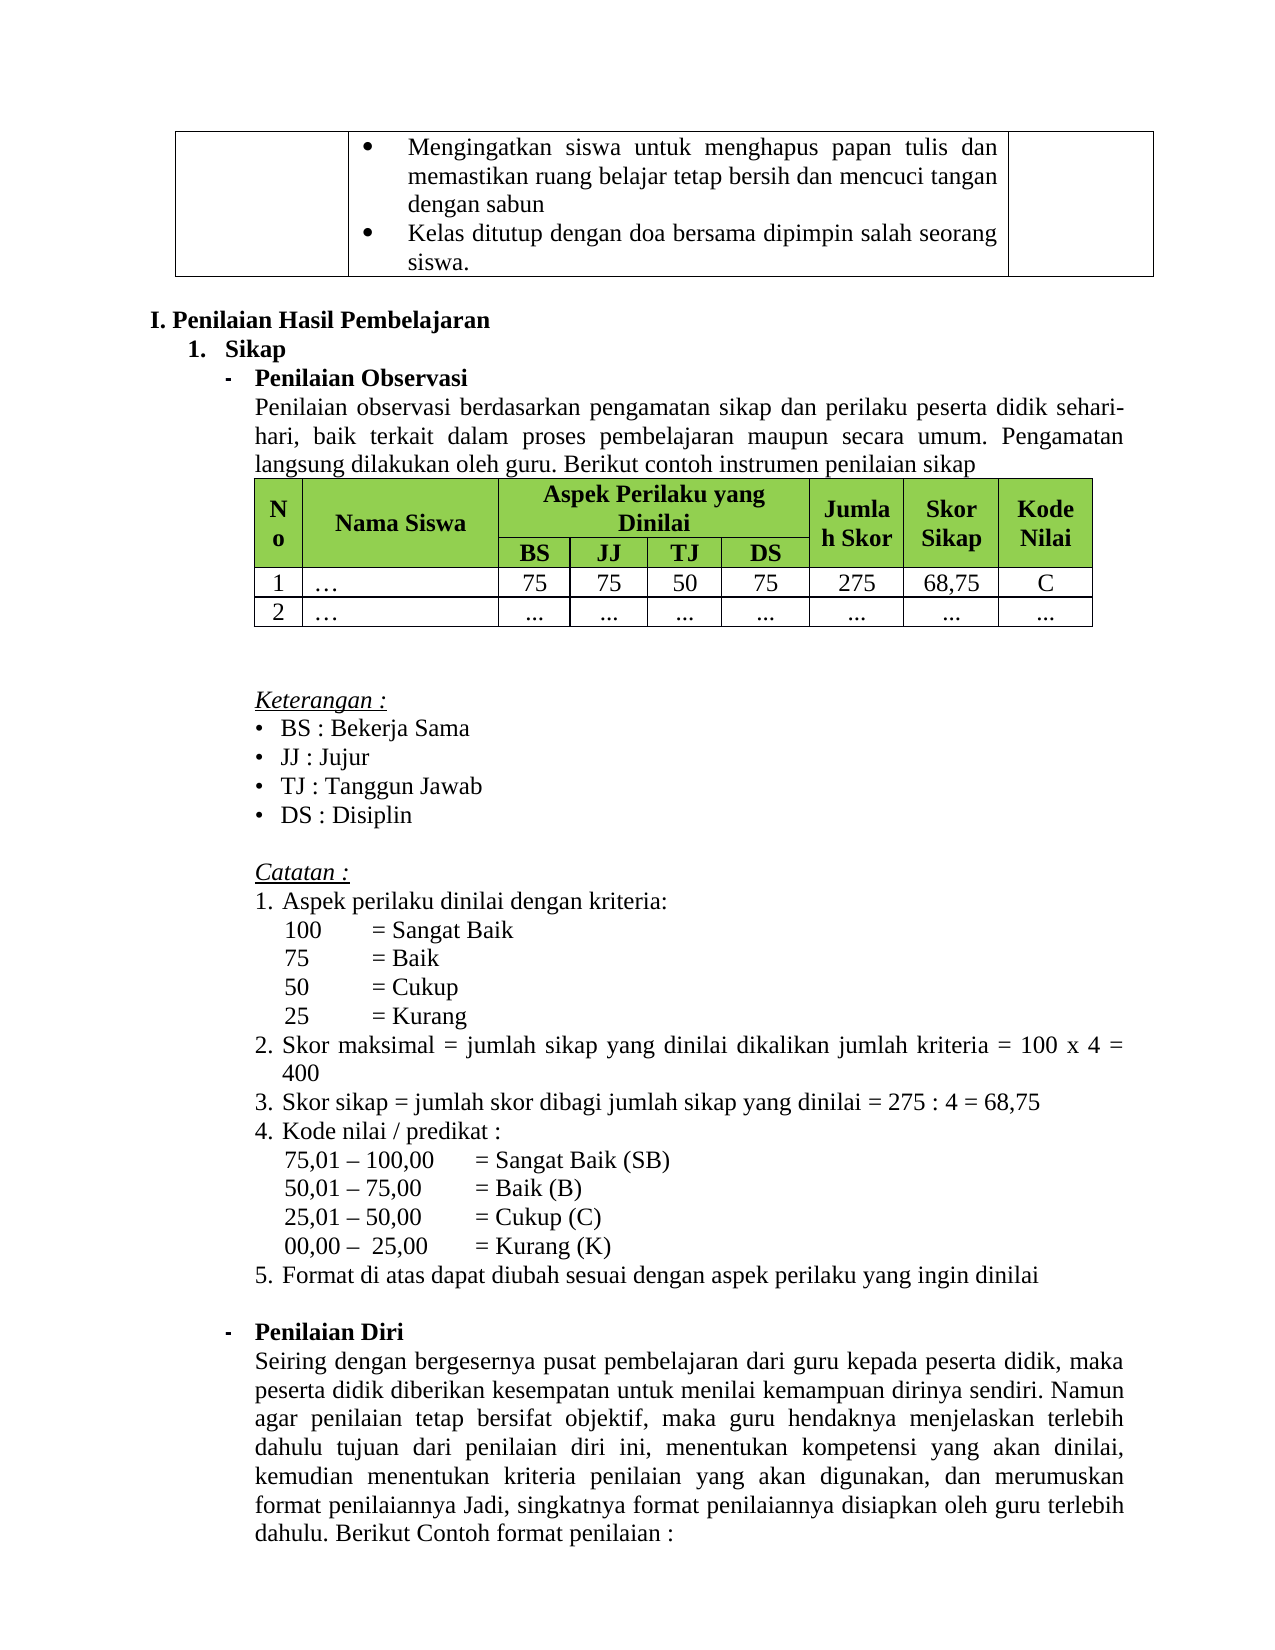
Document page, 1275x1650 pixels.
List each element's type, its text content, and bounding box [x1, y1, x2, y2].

table_header Kode Nilai [999, 479, 1092, 567]
table_cell 68,75 [904, 568, 998, 596]
list 50,01 – 75,00 = Baik (B) [284, 1173, 1125, 1202]
table_header Skor Sikap [904, 479, 998, 567]
list 5. Format di atas dapat diubah sesuai dengan aspek perilaku yang ingin dinilai [254, 1260, 1125, 1288]
table_header Jumlah Skor [810, 479, 903, 567]
table_cell 75 [499, 568, 569, 596]
list 3. Skor sikap = jumlah skor dibagi jumlah sikap yang dinilai = 275 : 4 = 68,75 [254, 1087, 1125, 1116]
list 4. Kode nilai / predikat : [254, 1116, 1125, 1145]
table_cell ... [904, 598, 998, 626]
table_header No [255, 479, 302, 567]
list 75,01 – 100,00 = Sangat Baik (SB) [284, 1145, 1125, 1173]
table_cell DS [722, 538, 809, 567]
table_cell BS [499, 538, 569, 567]
table_cell ... [810, 598, 903, 626]
table_header Aspek Perilaku yang Dinilai [499, 479, 809, 537]
table_cell 1 [255, 568, 302, 596]
list I. Penilaian Hasil Pembelajaran [150, 306, 1125, 334]
list Penilaian Diri [225, 1317, 1125, 1346]
list • JJ : Jujur [254, 742, 1125, 771]
table_cell 75 [722, 568, 809, 596]
list • TJ : Tanggun Jawab [254, 771, 1125, 800]
list Keterangan : [254, 685, 1125, 713]
table_cell Siswa bersama guru melakukan refleksi atas pembelajaran yang telah berlangsung ; Apa saja yang telah dipahami siswa? Apa yang belum dipahami siswa? Bagaimana perasaan selama pembelajaran? Materi tentang sub tema: yang baru dilakukan Siswa bersama guru menyimpulkan hasil pembelajaran. Siswa menyimak penjelasan guru tentang aktivitas pembelajaran pada pertemuan selanjutnya. Termasuk menyampaikan kegiatan bersama orangtua Siswa menyimak cerita motivasi tentang pentingnya sikap Disiplin, kerjasama, dan syukur Siswa menyanyikan lagu gembira Siswa melakukan operasi semut untuk menjaga kebersihan kelas. Mengingatkan siswa untuk menghapus papan tulis dan memastikan ruang belajar tetap bersih dan mencuci tangan dengan sabun Kelas ditutup dengan doa bersama dipimpin salah seorang siswa. [349, 132, 1008, 276]
list 25 = Kurang [284, 1001, 1125, 1030]
table_cell ... [722, 598, 809, 626]
table_cell [1009, 132, 1153, 276]
table_cell TJ [648, 538, 721, 567]
table_cell 75 [571, 568, 647, 596]
table_cell JJ [571, 538, 647, 567]
table_cell [176, 132, 348, 276]
table_cell ... [999, 598, 1092, 626]
list 2. Skor maksimal = jumlah sikap yang dinilai dikalikan jumlah kriteria = 100 x 4 = 400 [254, 1030, 1125, 1087]
table_cell 275 [810, 568, 903, 596]
table_cell 50 [648, 568, 721, 596]
list Penilaian observasi berdasarkan pengamatan sikap dan perilaku peserta didik sehari-hari, baik terkait dalam proses pembelajaran maupun secara umum. Pengamatan langsung dilakukan oleh guru. Berikut contoh instrumen penilaian sikap [254, 392, 1125, 478]
list 25,01 – 50,00 = Cukup (C) [284, 1202, 1125, 1231]
list 100 = Sangat Baik [284, 915, 1125, 943]
list 1. Aspek perilaku dinilai dengan kriteria: [254, 886, 1125, 915]
list 75 = Baik [284, 943, 1125, 972]
table_cell ... [571, 598, 647, 626]
list Penilaian Observasi [225, 363, 1125, 392]
list Sikap [187, 334, 1125, 363]
table_cell … [303, 568, 498, 596]
table_cell 2 [255, 598, 302, 626]
list • DS : Disiplin [254, 800, 1125, 828]
list 50 = Cukup [284, 972, 1125, 1001]
list 00,00 – 25,00 = Kurang (K) [284, 1231, 1125, 1260]
table_header Nama Siswa [303, 479, 498, 567]
table_cell ... [499, 598, 569, 626]
table_cell … [303, 598, 498, 626]
list • BS : Bekerja Sama [254, 713, 1125, 742]
list Catatan : [254, 857, 1125, 886]
list Seiring dengan bergesernya pusat pembelajaran dari guru kepada peserta didik, maka peserta didik diberikan kesempatan untuk menilai kemampuan dirinya sendiri. Namun agar penilaian tetap bersifat objektif, maka guru hendaknya menjelaskan terlebih dahulu tujuan dari penilaian diri ini, menentukan kompetensi yang akan dinilai, kemudian menentukan kriteria penilaian yang akan digunakan, dan merumuskan format penilaiannya Jadi, singkatnya format penilaiannya disiapkan oleh guru terlebih dahulu. Berikut Contoh format penilaian : [254, 1346, 1125, 1547]
table_cell ... [648, 598, 721, 626]
table_cell C [999, 568, 1092, 596]
